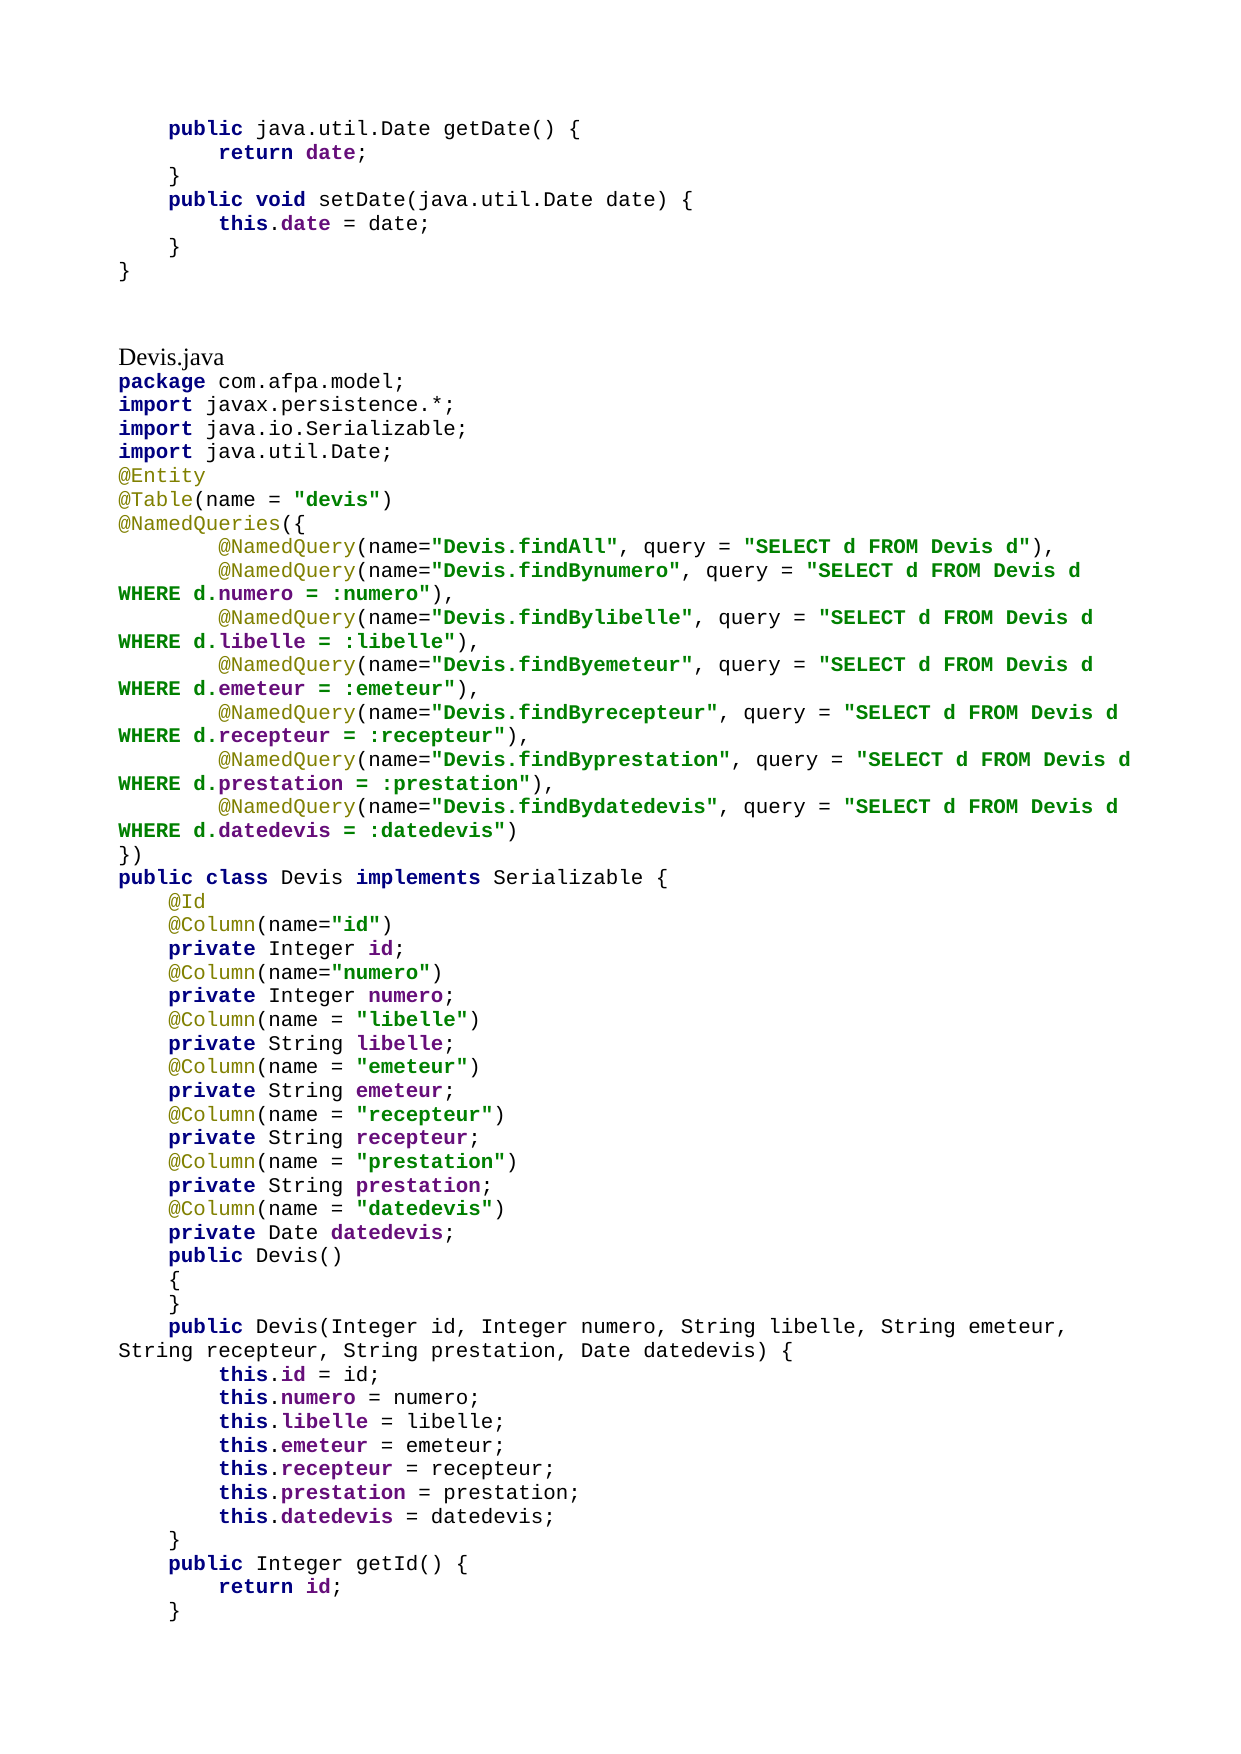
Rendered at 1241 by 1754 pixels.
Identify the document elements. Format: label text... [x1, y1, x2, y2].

text @Column(name = "emeteur") [118, 1056, 1145, 1080]
text this.recepteur = recepteur; [118, 1458, 1145, 1482]
text return date; [118, 142, 1145, 165]
text private String emeteur; [118, 1080, 1145, 1104]
text { [118, 1269, 1145, 1293]
text public Integer getId() { [118, 1553, 1145, 1577]
text @NamedQuery(name="Devis.findBynumero", query = "SELECT d FROM Devis d WHERE d.numero = :numero"), [118, 560, 1145, 607]
text private String libelle; [118, 1033, 1145, 1056]
text public Devis(Integer id, Integer numero, String libelle, String emeteur, String recepteur, String prestation, Date datedevis) { [118, 1316, 1145, 1364]
text this.emeteur = emeteur; [118, 1435, 1145, 1458]
text }) [118, 843, 1145, 867]
text this.libelle = libelle; [118, 1411, 1145, 1435]
text private String prestation; [118, 1174, 1145, 1198]
text private String recepteur; [118, 1127, 1145, 1151]
text Devis.java [118, 342, 1145, 371]
text public Devis() [118, 1246, 1145, 1269]
text import java.io.Serializable; [118, 418, 1145, 442]
text @Column(name="id") [118, 914, 1145, 938]
text public java.util.Date getDate() { [118, 118, 1145, 142]
text @Table(name = "devis") [118, 489, 1145, 512]
text package com.afpa.model; [118, 371, 1145, 394]
text } [118, 260, 1145, 284]
text } [118, 165, 1145, 189]
text @Entity [118, 465, 1145, 489]
text } [118, 1293, 1145, 1316]
text @Column(name="numero") [118, 962, 1145, 985]
text } [118, 1600, 1145, 1624]
text this.date = date; [118, 213, 1145, 236]
text return id; [118, 1577, 1145, 1600]
text @NamedQuery(name="Devis.findByemeteur", query = "SELECT d FROM Devis d WHERE d.emeteur = :emeteur"), [118, 654, 1145, 702]
text @NamedQueries({ [118, 512, 1145, 536]
text this.numero = numero; [118, 1387, 1145, 1411]
text import java.util.Date; [118, 442, 1145, 465]
text public void setDate(java.util.Date date) { [118, 189, 1145, 213]
text @Column(name = "recepteur") [118, 1104, 1145, 1127]
text @NamedQuery(name="Devis.findByrecepteur", query = "SELECT d FROM Devis d WHERE d.recepteur = :recepteur"), [118, 702, 1145, 749]
text @NamedQuery(name="Devis.findBydatedevis", query = "SELECT d FROM Devis d WHERE d.datedevis = :datedevis") [118, 796, 1145, 843]
text } [118, 236, 1145, 260]
text this.datedevis = datedevis; [118, 1506, 1145, 1529]
text import javax.persistence.*; [118, 394, 1145, 418]
text public class Devis implements Serializable { [118, 867, 1145, 891]
text @NamedQuery(name="Devis.findBylibelle", query = "SELECT d FROM Devis d WHERE d.libelle = :libelle"), [118, 607, 1145, 654]
text private Date datedevis; [118, 1222, 1145, 1246]
text @Id [118, 891, 1145, 914]
text @Column(name = "datedevis") [118, 1198, 1145, 1222]
text this.prestation = prestation; [118, 1482, 1145, 1506]
text @NamedQuery(name="Devis.findByprestation", query = "SELECT d FROM Devis d WHERE d.prestation = :prestation"), [118, 749, 1145, 796]
text @Column(name = "prestation") [118, 1151, 1145, 1174]
text private Integer id; [118, 938, 1145, 962]
text } [118, 1529, 1145, 1553]
text @Column(name = "libelle") [118, 1009, 1145, 1033]
text private Integer numero; [118, 985, 1145, 1009]
text @NamedQuery(name="Devis.findAll", query = "SELECT d FROM Devis d"), [118, 536, 1145, 560]
text this.id = id; [118, 1364, 1145, 1387]
